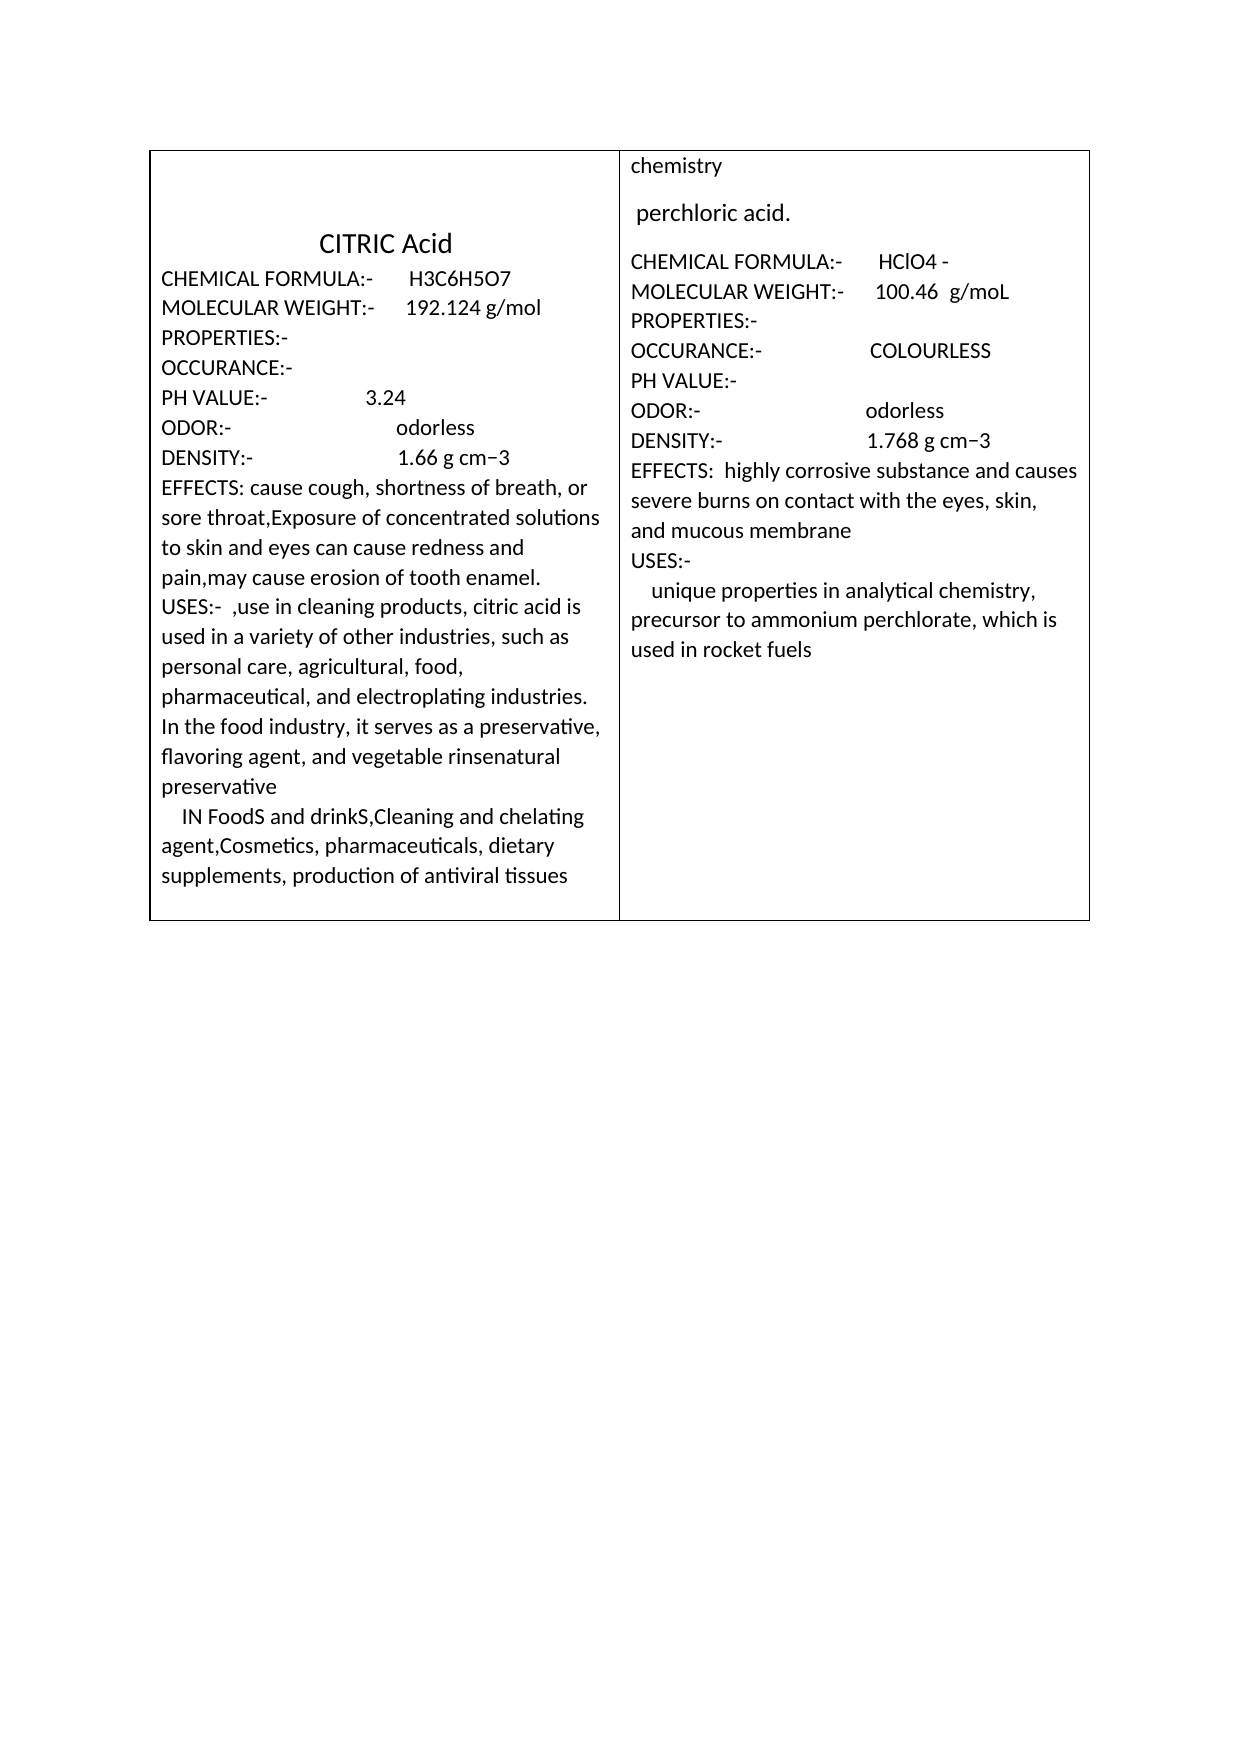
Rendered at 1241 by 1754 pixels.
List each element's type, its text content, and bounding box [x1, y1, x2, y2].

table_header chemistry perchloric acid. CHEMICAL FORMULA:- HClO4 - MOLECULAR WEIGHT:- 100.46 g/moL PROPERTIES:- OCCURANCE:- COLOURLESS PH VALUE:- ODOR:- odorless DENSITY:- 1.768 g cm−3 EFFECTS: highly corrosive substance and causes severe burns on contact with the eyes, skin, and mucous membrane USES:- unique properties in analytical chemistry, precursor to ammonium perchlorate, which is used in rocket fuels [620, 151, 1089, 919]
table_header CITRIC Acid CHEMICAL FORMULA:- H3C6H5O7 MOLECULAR WEIGHT:- 192.124 g/mol PROPERTIES:- OCCURANCE:- PH VALUE:- 3.24 ODOR:- odorless DENSITY:- 1.66 g cm−3 EFFECTS: cause cough, shortness of breath, or sore throat,Exposure of concentrated solutions to skin and eyes can cause redness and pain,may cause erosion of tooth enamel. USES:- ,use in cleaning products, citric acid is used in a variety of other industries, such as personal care, agricultural, food, pharmaceutical, and electroplating industries. In the food industry, it serves as a preservative, flavoring agent, and vegetable rinsenatural preservative IN FoodS and drinkS,Cleaning and chelating agent,Cosmetics, pharmaceuticals, dietary supplements, production of antiviral tissues [151, 151, 619, 919]
